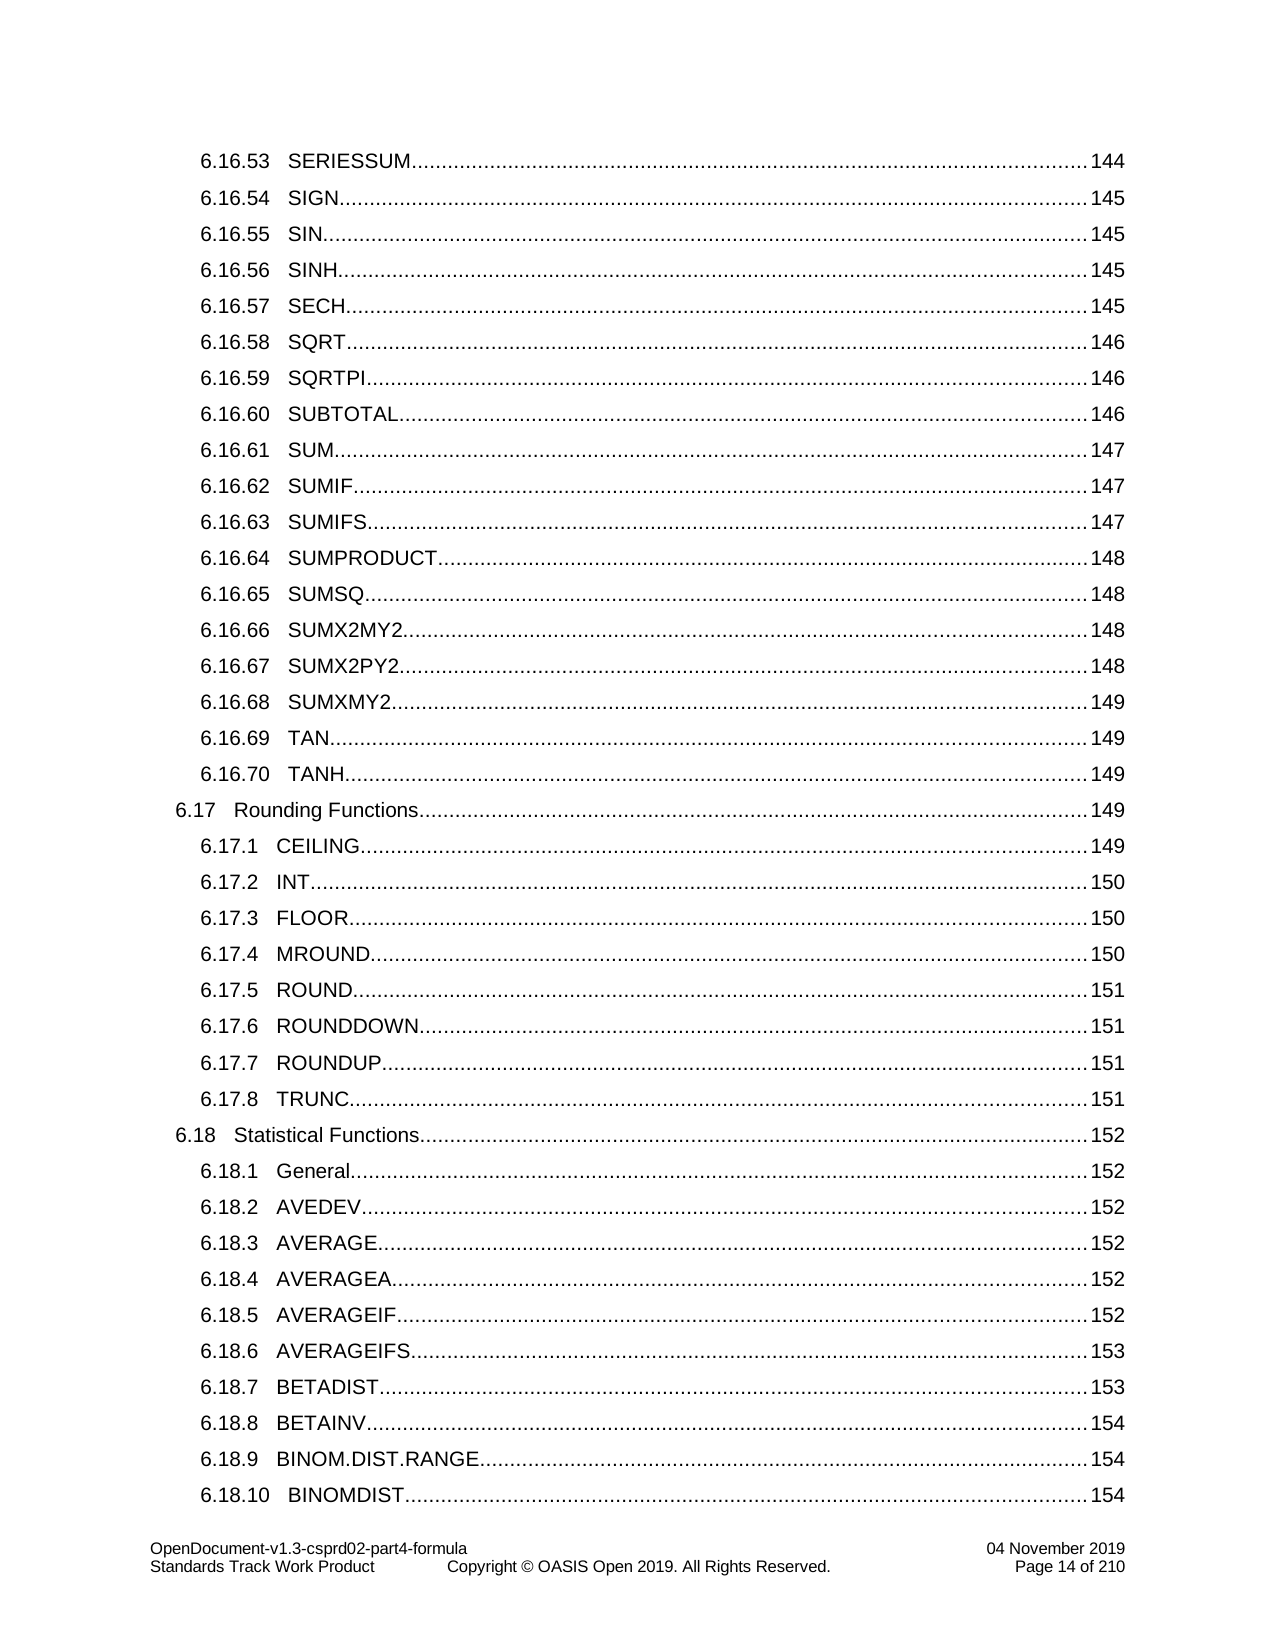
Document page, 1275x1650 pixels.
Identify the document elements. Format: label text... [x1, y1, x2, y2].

text 6.16.69 TAN 149 [200, 727, 1125, 750]
text 6.17.1 CEILING 149 [200, 835, 1125, 858]
text 6.16.61 SUM 147 [200, 438, 1125, 462]
text 6.17.3 FLOOR 150 [200, 907, 1125, 930]
text 6.16.59 SQRTPI 146 [200, 366, 1125, 390]
text 6.16.64 SUMPRODUCT 148 [200, 546, 1125, 570]
text 6.16.62 SUMIF 147 [200, 474, 1125, 498]
text 6.16.68 SUMXMY2 149 [200, 691, 1125, 714]
text 6.18.8 BETAINV 154 [200, 1411, 1125, 1435]
text 6.18.4 AVERAGEA 152 [200, 1267, 1125, 1291]
text 6.16.70 TANH 149 [200, 763, 1125, 786]
text 6.16.60 SUBTOTAL 146 [200, 402, 1125, 426]
text 6.17.8 TRUNC 151 [200, 1087, 1125, 1111]
text 6.16.65 SUMSQ 148 [200, 582, 1125, 606]
text 6.16.57 SECH 145 [200, 294, 1125, 318]
text 6.17.7 ROUNDUP 151 [200, 1051, 1125, 1074]
text 6.18 Statistical Functions 152 [175, 1123, 1125, 1147]
text 6.18.3 AVERAGE 152 [200, 1231, 1125, 1255]
text 6.16.53 SERIESSUM 144 [200, 150, 1125, 173]
text 6.16.66 SUMX2MY2 148 [200, 618, 1125, 642]
text 6.17.2 INT 150 [200, 871, 1125, 894]
text 6.18.2 AVEDEV 152 [200, 1195, 1125, 1219]
text 6.18.6 AVERAGEIFS 153 [200, 1339, 1125, 1363]
text 6.17.5 ROUND 151 [200, 979, 1125, 1002]
text 6.16.55 SIN 145 [200, 222, 1125, 246]
text 6.16.67 SUMX2PY2 148 [200, 654, 1125, 678]
text 6.18.9 BINOM.DIST.RANGE 154 [200, 1447, 1125, 1471]
text 6.16.54 SIGN 145 [200, 186, 1125, 209]
text 6.16.58 SQRT 146 [200, 330, 1125, 354]
text 6.16.63 SUMIFS 147 [200, 510, 1125, 534]
text 6.18.5 AVERAGEIF 152 [200, 1303, 1125, 1327]
text 6.18.10 BINOMDIST 154 [200, 1483, 1125, 1507]
text 6.17 Rounding Functions 149 [175, 799, 1125, 822]
text 6.17.6 ROUNDDOWN 151 [200, 1015, 1125, 1038]
text 6.17.4 MROUND 150 [200, 943, 1125, 966]
text 6.16.56 SINH 145 [200, 258, 1125, 282]
text 6.18.1 General 152 [200, 1159, 1125, 1183]
text 6.18.7 BETADIST 153 [200, 1375, 1125, 1399]
